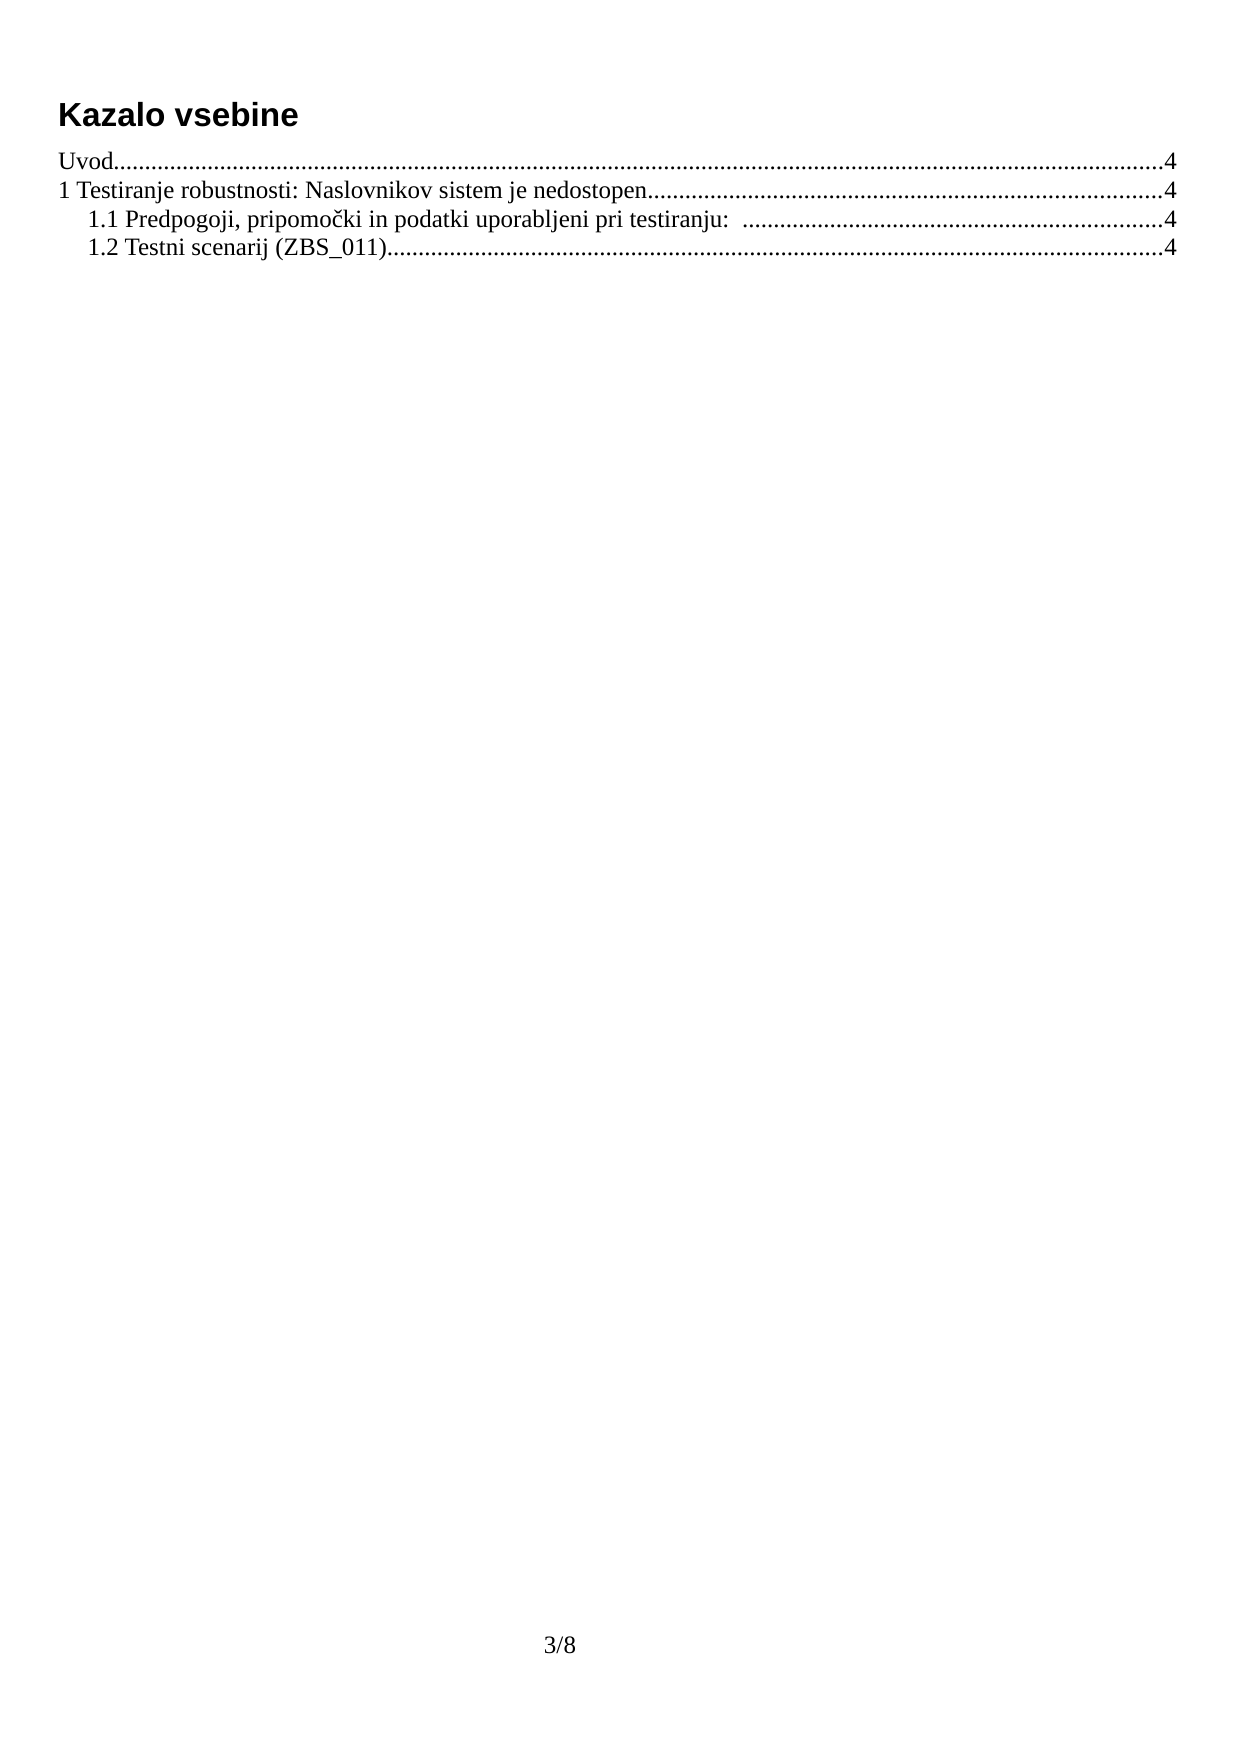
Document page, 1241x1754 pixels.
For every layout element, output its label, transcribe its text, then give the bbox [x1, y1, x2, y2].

text 1 Testiranje robustnosti: Naslovnikov sistem je nedostopen 4 [58, 175, 1177, 204]
text Uvod 4 [58, 146, 1177, 175]
subtitle Kazalo vsebine [58, 95, 1177, 134]
text 1.1 Predpogoji, pripomočki in podatki uporabljeni pri testiranju: 4 [87, 204, 1177, 232]
text 1.2 Testni scenarij (ZBS_011) 4 [87, 232, 1177, 261]
